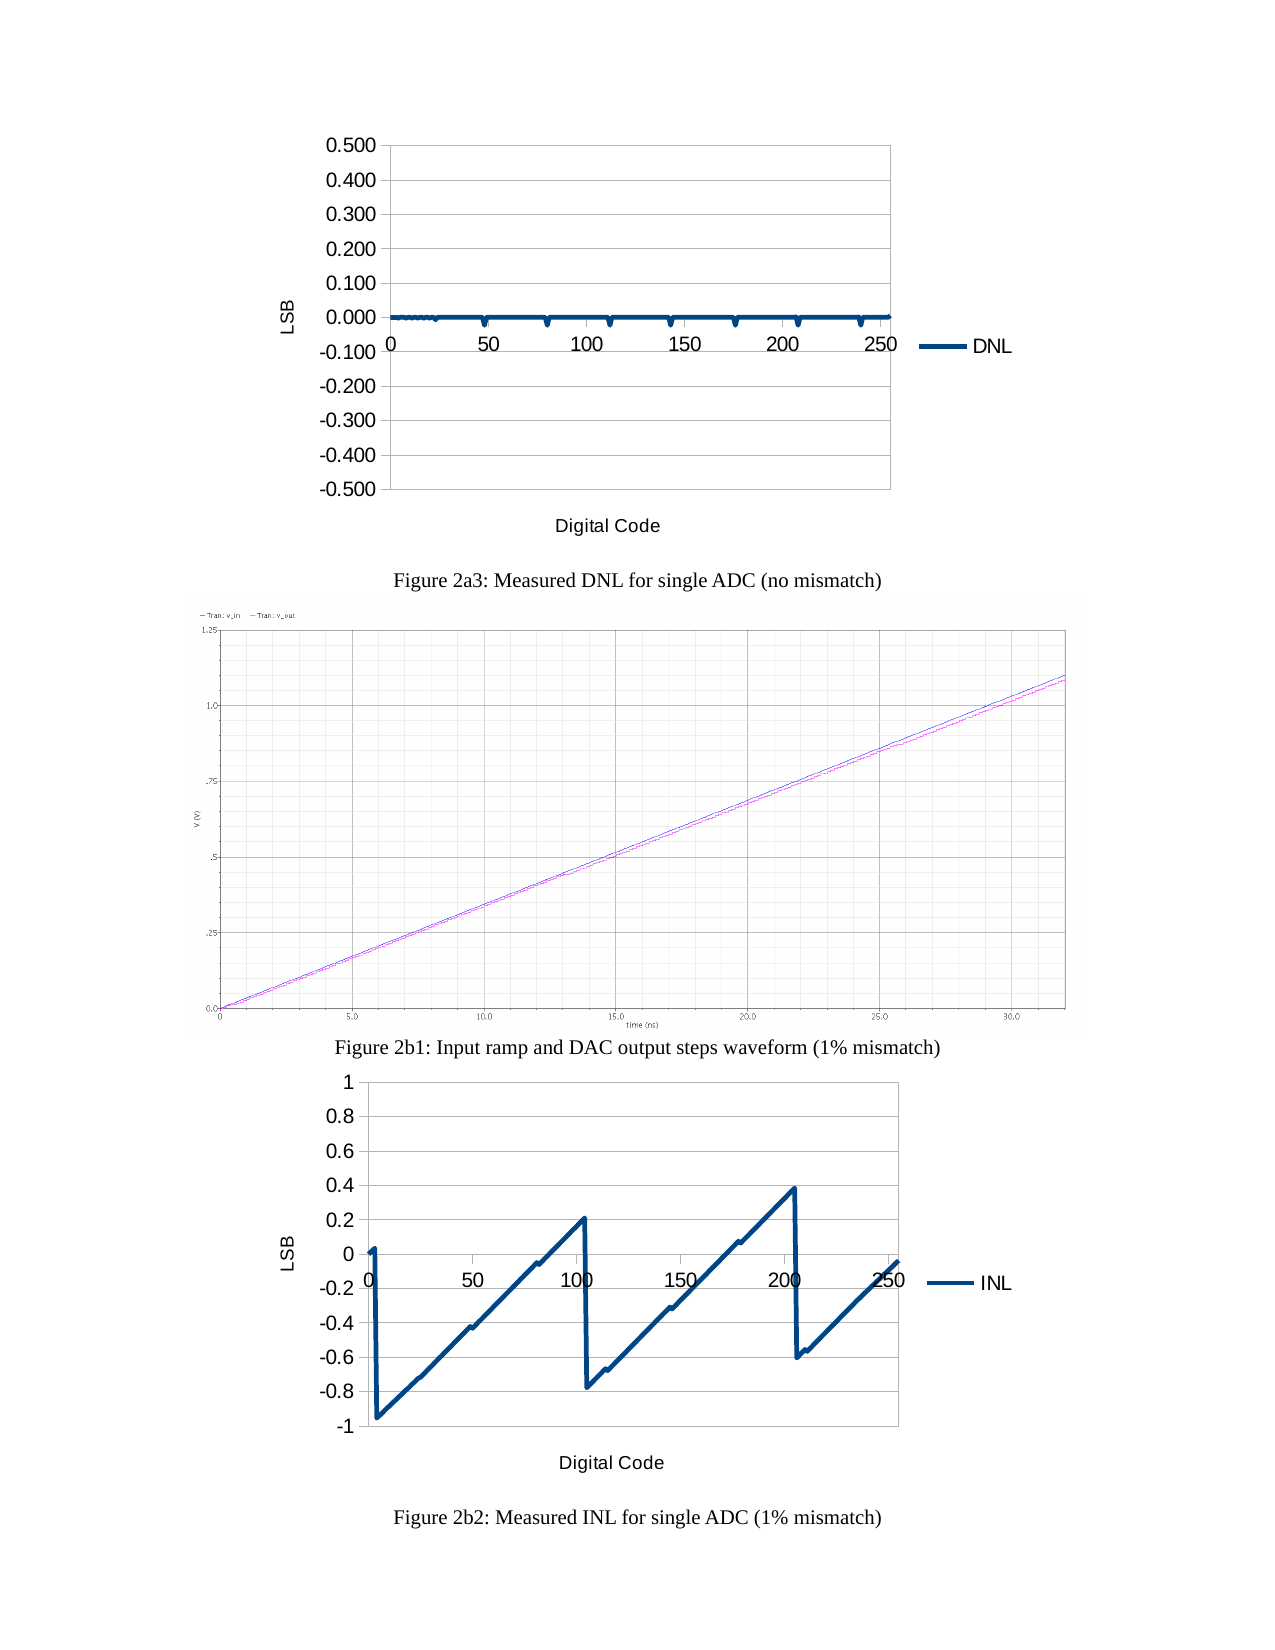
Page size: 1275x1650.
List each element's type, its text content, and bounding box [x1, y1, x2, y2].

picture [187, 592, 1088, 1035]
text Figure 2b1: Input ramp and DAC output steps waveform (1% mismatch) [118, 601, 1157, 1059]
text Figure 2a3: Measured DNL for single ADC (no mismatch) [118, 127, 1157, 592]
text Figure 2b2: Measured INL for single ADC (1% mismatch) [118, 1068, 1157, 1529]
